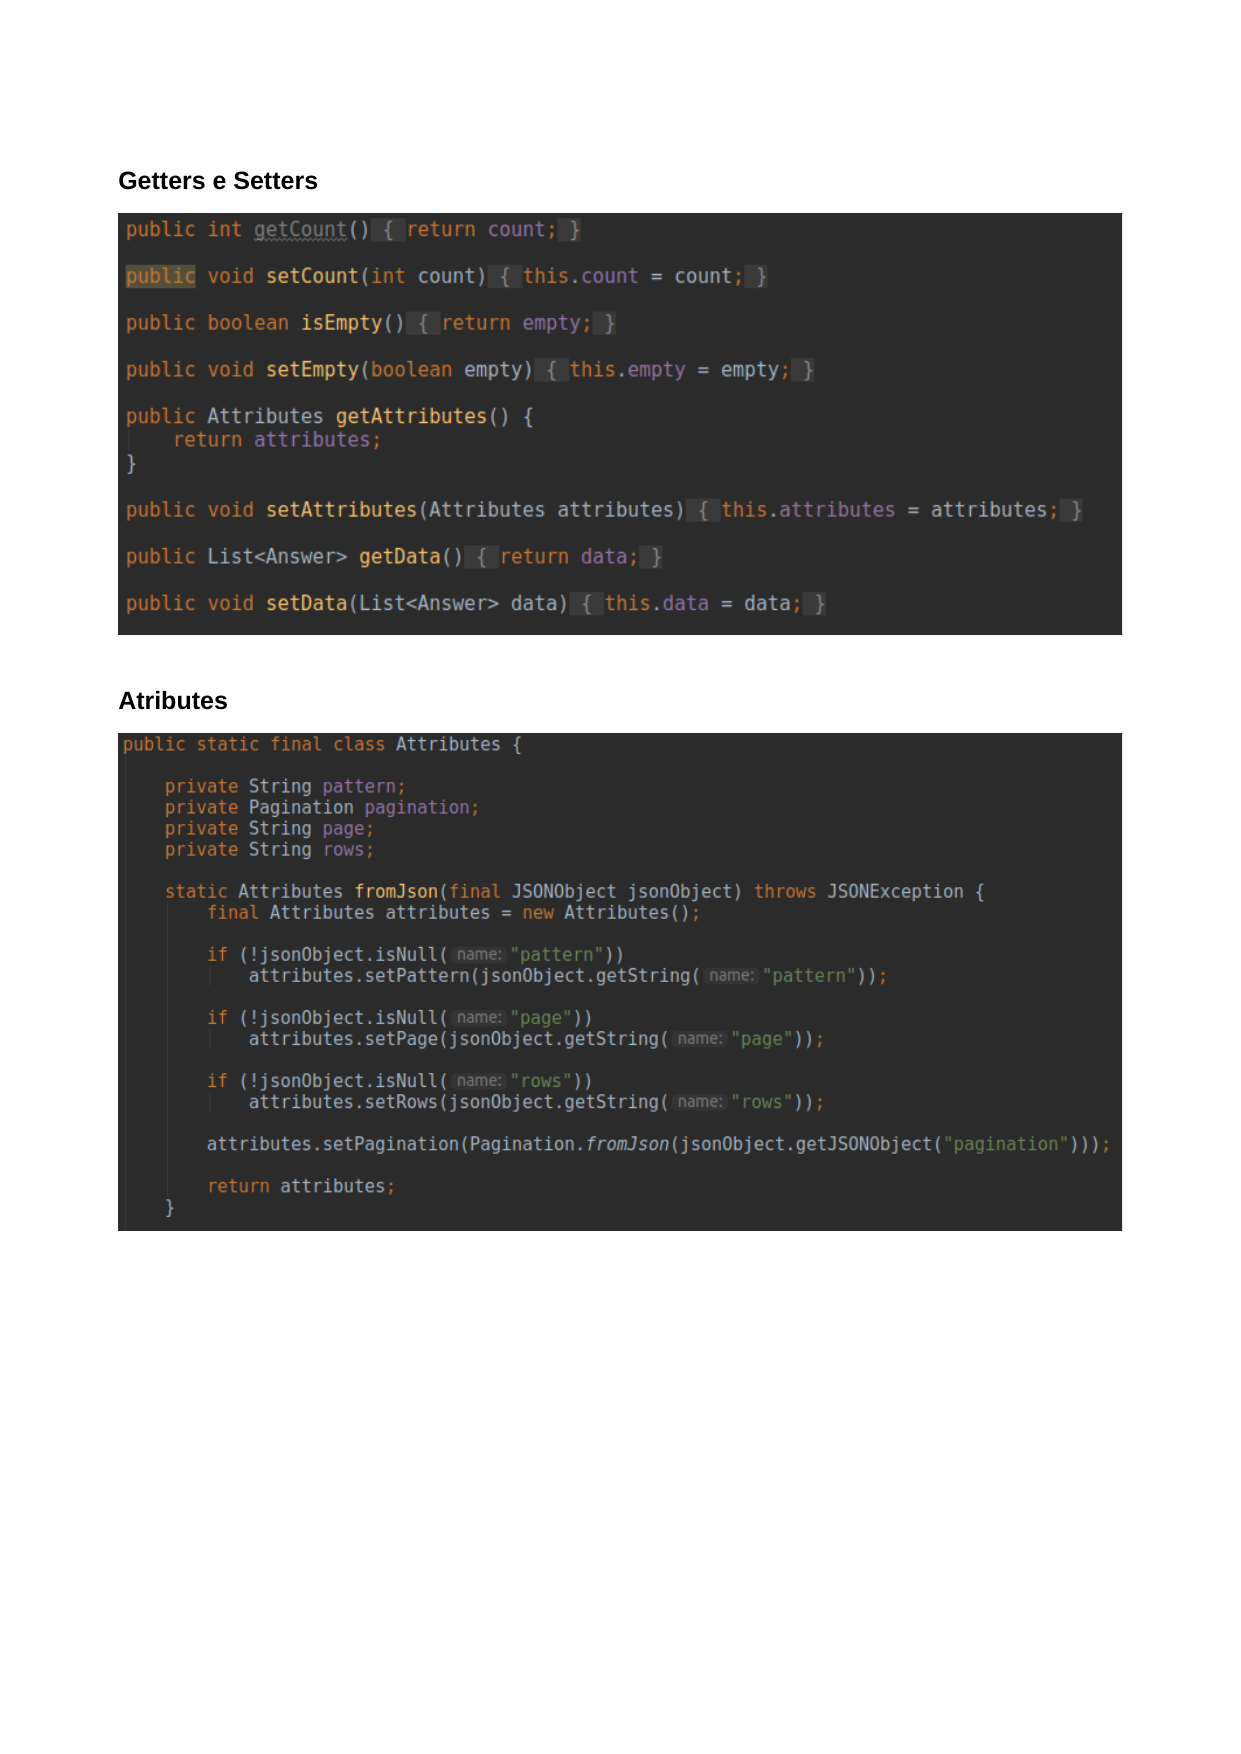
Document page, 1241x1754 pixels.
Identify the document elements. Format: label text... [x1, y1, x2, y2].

picture [118, 213, 1123, 635]
text Getters e Setters [118, 166, 1122, 194]
text Atributes [118, 686, 1122, 715]
picture [118, 733, 1123, 1231]
